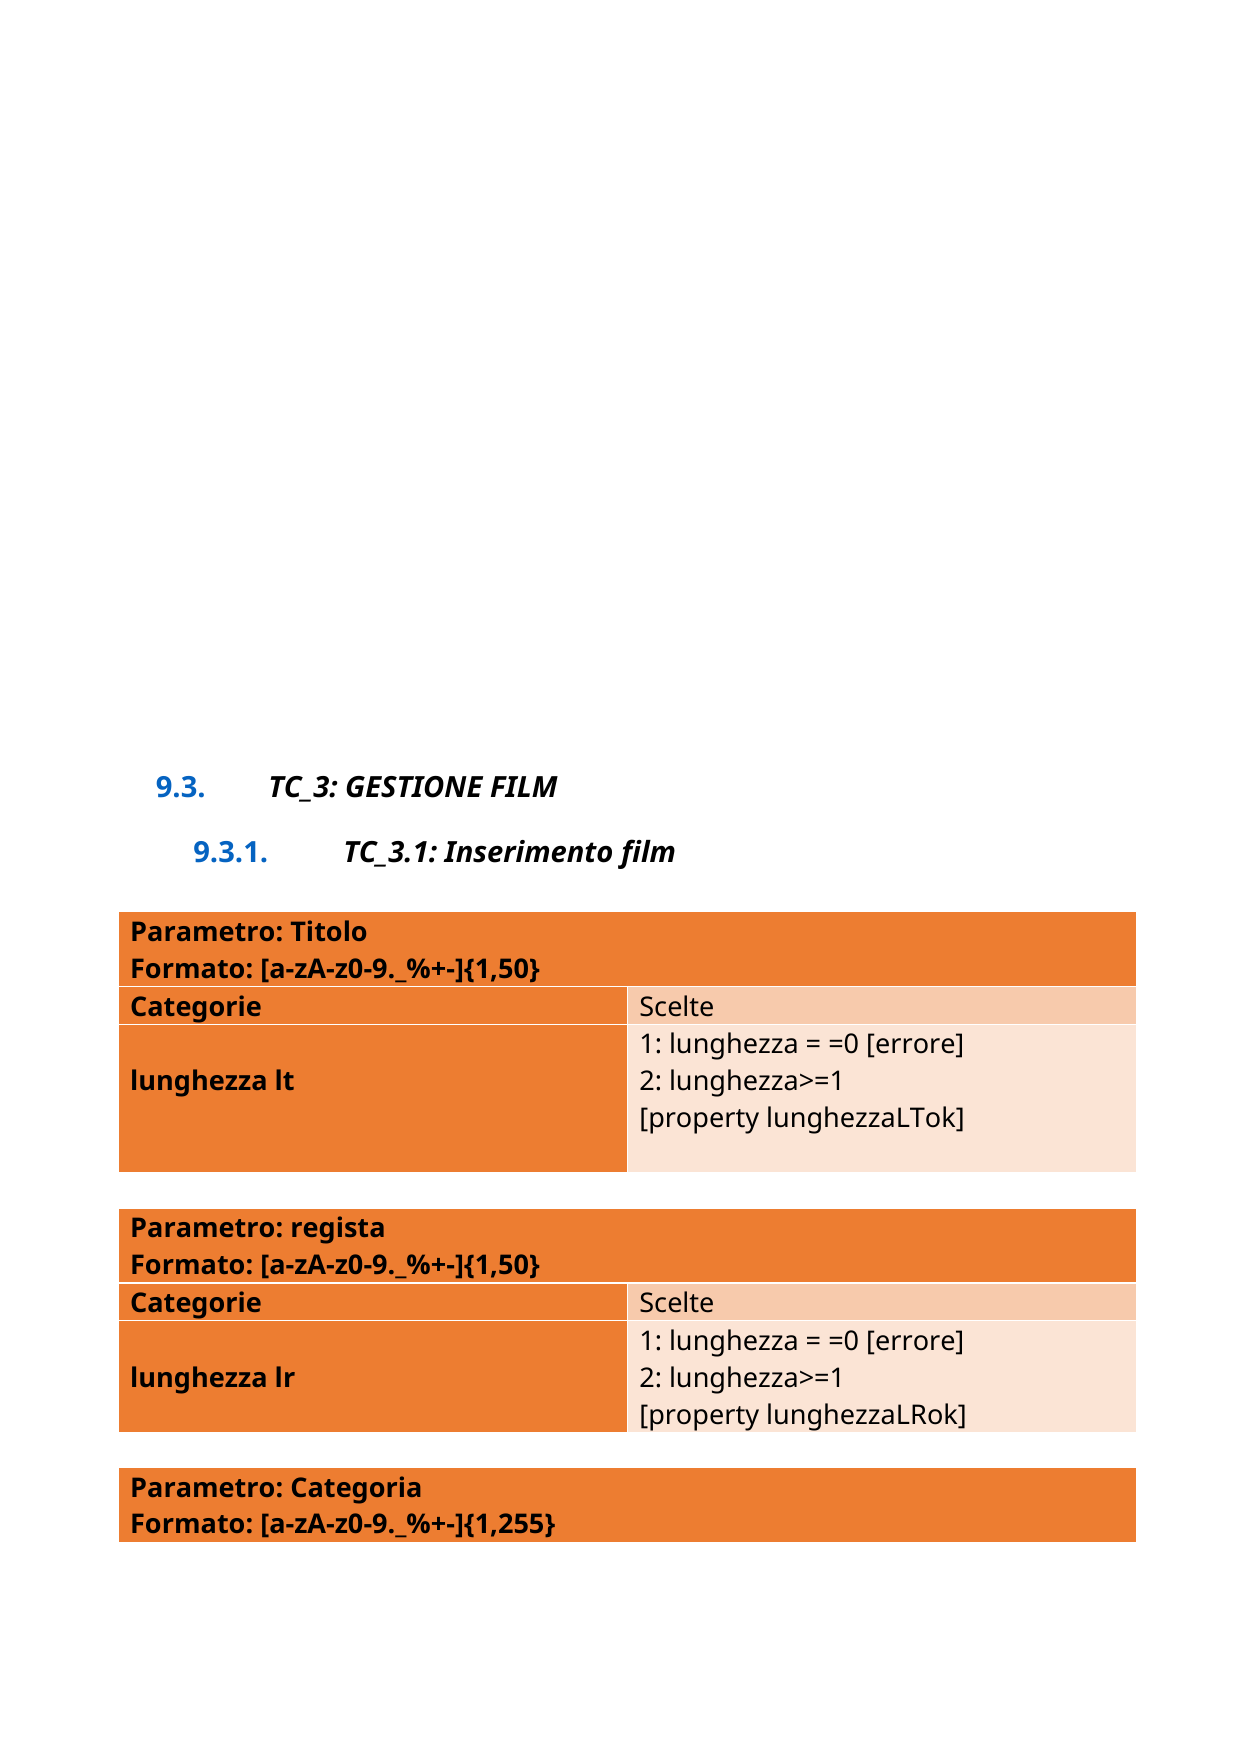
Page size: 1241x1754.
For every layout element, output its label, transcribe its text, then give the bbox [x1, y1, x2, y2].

table_cell 1: lunghezza = =0 [errore] 2: lunghezza>=1 [property lunghezzaLRok] [628, 1321, 1136, 1432]
table_cell lunghezza lr [119, 1321, 627, 1432]
table_header Parametro: Categoria Formato: [a-zA-z0-9._%+-]{1,255} [119, 1468, 1136, 1542]
table_cell Categorie [119, 1284, 627, 1320]
table_header Parametro: Titolo Formato: [a-zA-z0-9._%+-]{1,50} [119, 912, 1136, 986]
table_header Parametro: regista Formato: [a-zA-z0-9._%+-]{1,50} [119, 1209, 1136, 1282]
table_cell lunghezza lt [119, 1025, 627, 1172]
list TC_3.1: Inserimento film [193, 831, 1122, 871]
table_cell Scelte [628, 987, 1136, 1024]
table_cell 1: lunghezza = =0 [errore] 2: lunghezza>=1 [property lunghezzaLTok] [628, 1025, 1136, 1172]
table_cell Categorie [119, 987, 627, 1024]
table_cell Scelte [628, 1284, 1136, 1320]
list TC_3: GESTIONE FILM [156, 767, 1122, 806]
